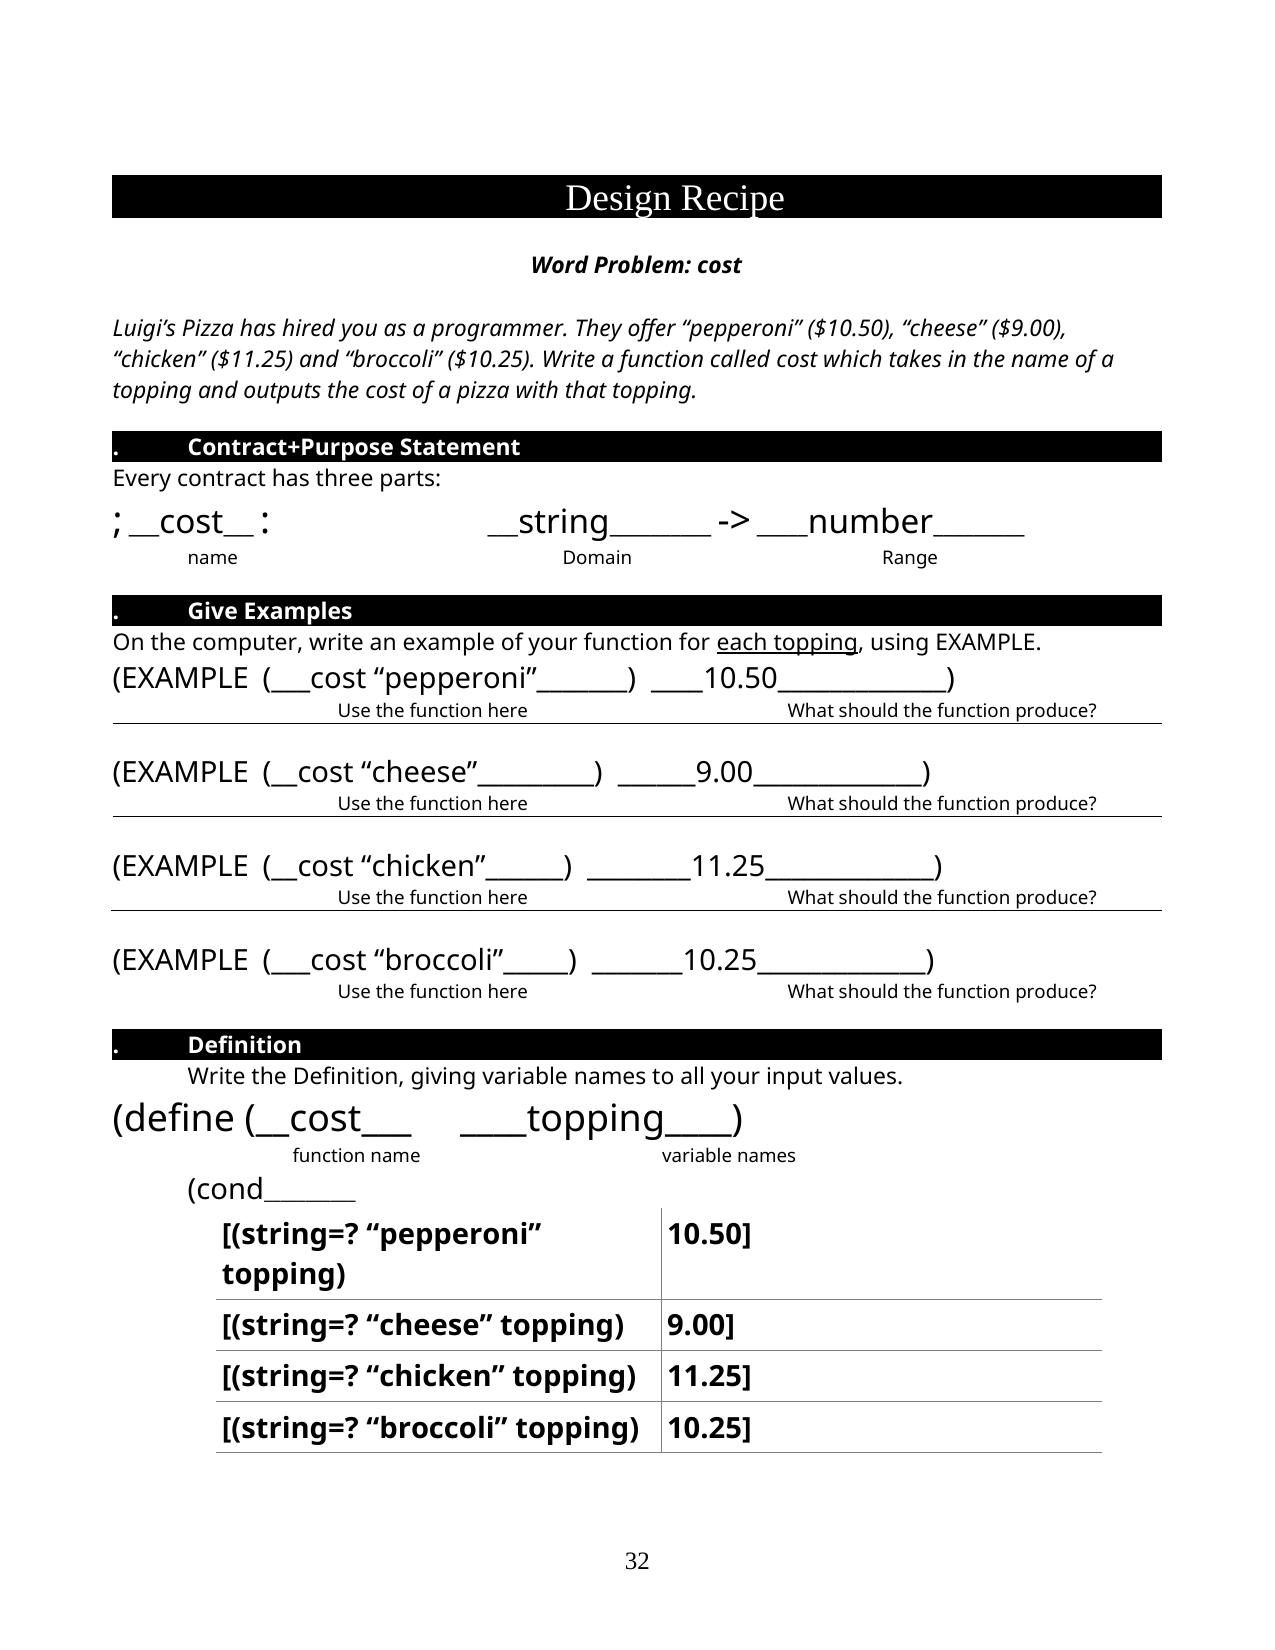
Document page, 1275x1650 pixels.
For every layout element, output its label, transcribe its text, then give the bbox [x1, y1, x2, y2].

subtitle Design Recipe [112, 175, 1162, 218]
text Luigi’s Pizza has hired you as a programmer. They offer “pepperoni” ($10.50), “cheese” ($9.00), “chicken” ($11.25) and “broccoli” ($10.25). Write a function called cost which takes in the name of a topping and outputs the cost of a pizza with that topping. [112, 312, 1162, 406]
text (EXAMPLE (___cost “broccoli”_____) _______10.25_____________) [112, 939, 1162, 978]
table_cell 11.25] [662, 1351, 1102, 1401]
table_header [(string=? “pepperoni” topping) [216, 1208, 661, 1298]
text On the computer, write an example of your function for each topping, using EXAMPLE. [112, 626, 1162, 657]
text Every contract has three parts: [112, 462, 1162, 493]
table_cell [(string=? “broccoli” topping) [216, 1402, 661, 1452]
subtitle Contract+Purpose Statement [112, 431, 1162, 462]
subtitle Definition [112, 1029, 1162, 1060]
text Use the function here What should the function produce? [112, 978, 1162, 1004]
text name Domain Range [112, 544, 1162, 570]
table_cell 10.25] [662, 1402, 1102, 1452]
list Write the Definition, giving variable names to all your input values. [150, 1060, 1162, 1091]
text (EXAMPLE (__cost “cheese”_________) ______9.00_____________) [112, 751, 1162, 791]
text (define (__cost___ ____topping____) [112, 1091, 1162, 1142]
text (EXAMPLE (__cost “chicken”______) ________11.25_____________) [112, 845, 1162, 884]
text function name variable names [112, 1142, 1162, 1168]
table_header 10.50] [662, 1208, 1102, 1298]
table_cell 9.00] [662, 1300, 1102, 1350]
text ; ___cost___ : ___string__________ -> _____number_________ [112, 493, 1162, 544]
text Use the function here What should the function produce? [112, 791, 1162, 816]
text Word Problem: cost [112, 249, 1162, 281]
text (EXAMPLE (___cost “pepperoni”_______) ____10.50_____________) [112, 657, 1162, 697]
table_cell [(string=? “cheese” topping) [216, 1300, 661, 1350]
text Use the function here What should the function produce? [112, 884, 1162, 910]
text Use the function here What should the function produce? [112, 697, 1162, 722]
text (cond___________ [112, 1168, 1162, 1208]
subtitle Give Examples [112, 595, 1162, 626]
table_cell [(string=? “chicken” topping) [216, 1351, 661, 1401]
